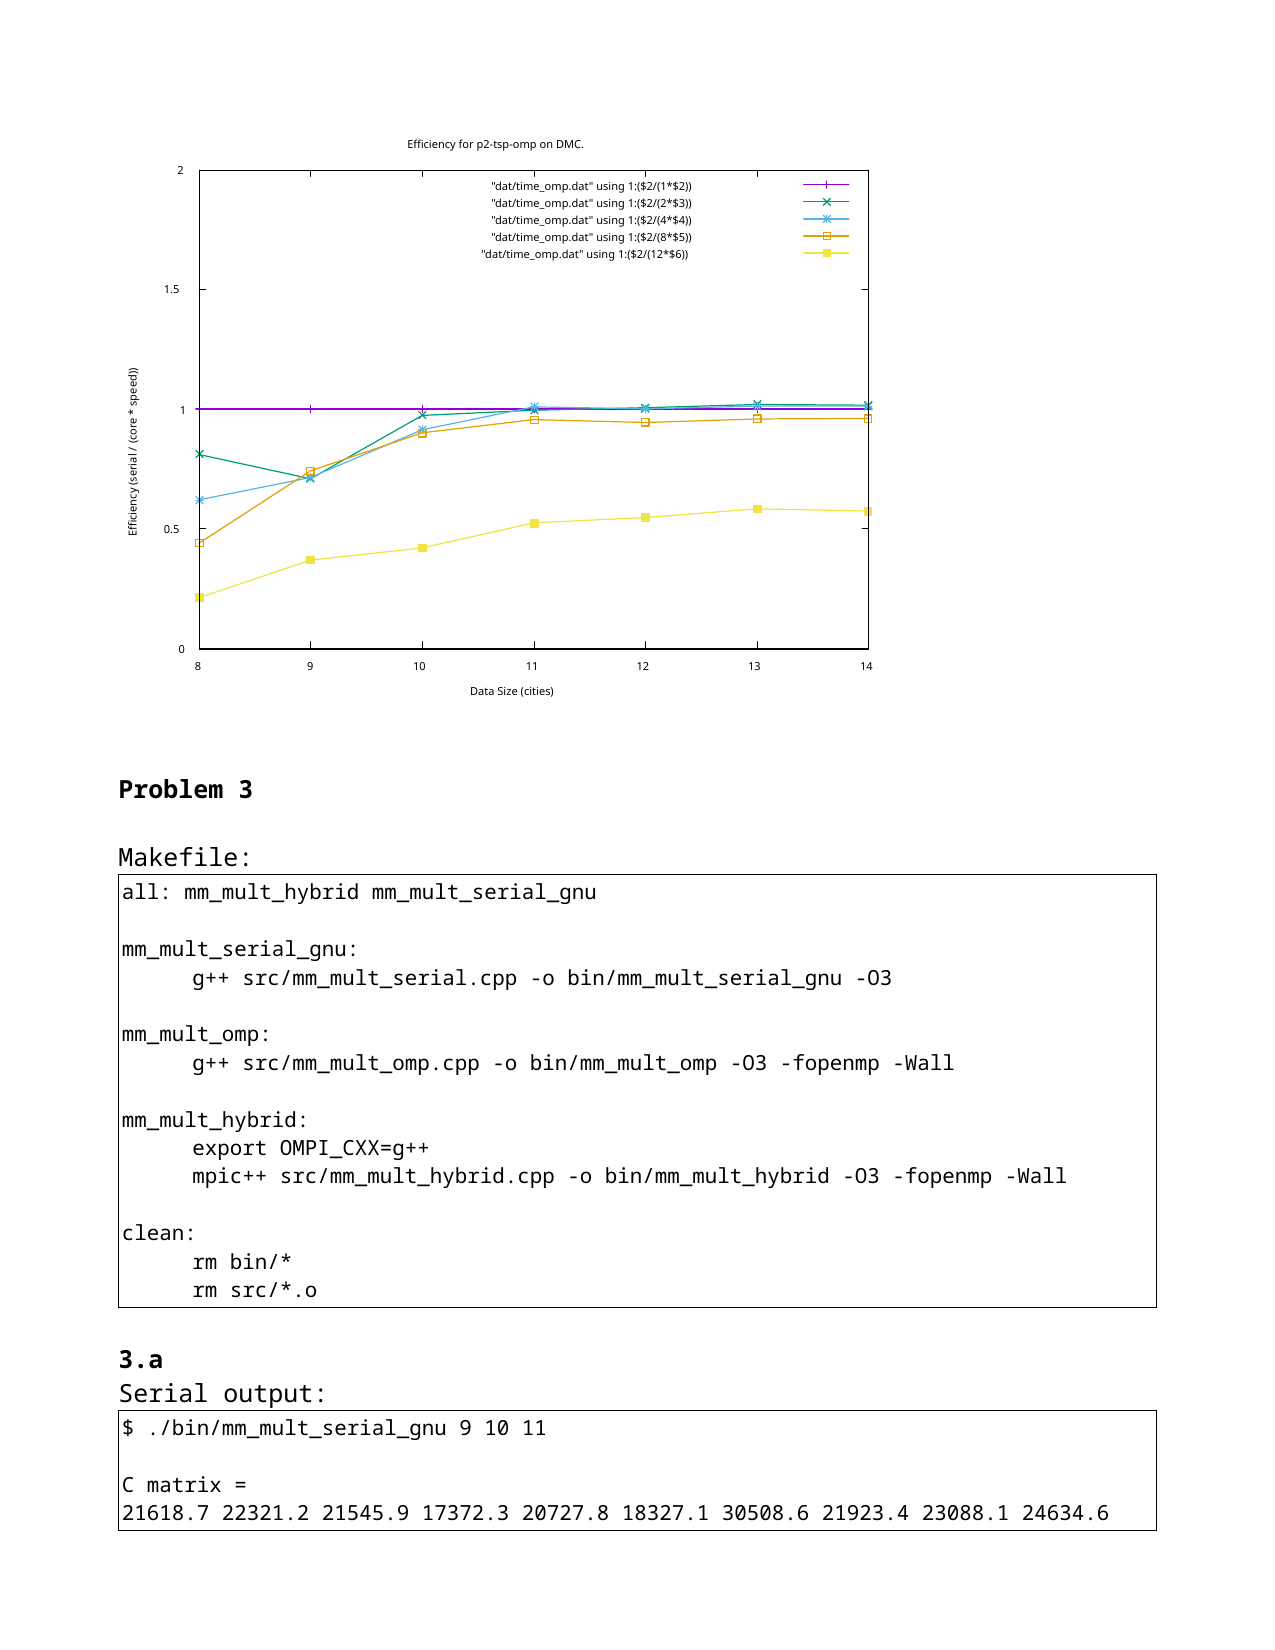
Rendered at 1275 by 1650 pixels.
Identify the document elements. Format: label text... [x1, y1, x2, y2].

text mm_mult_serial_gnu: [119, 931, 1156, 959]
text 21618.7 22321.2 21545.9 17372.3 20727.8 18327.1 30508.6 21923.4 23088.1 24634.6 [119, 1495, 1156, 1530]
text mpic++ src/mm_mult_hybrid.cpp -o bin/mm_mult_hybrid -O3 -fopenmp -Wall [119, 1158, 1156, 1190]
text rm src/*.o [119, 1272, 1156, 1307]
text Makefile: [118, 840, 1157, 874]
text 3.a [118, 1341, 1157, 1376]
text g++ src/mm_mult_serial.cpp -o bin/mm_mult_serial_gnu -O3 [119, 959, 1156, 991]
text Serial output: [118, 1376, 1157, 1409]
text Problem 3 [118, 772, 1157, 806]
text all: mm_mult_hybrid mm_mult_serial_gnu [119, 875, 1156, 906]
text $ ./bin/mm_mult_serial_gnu 9 10 11 [119, 1411, 1156, 1442]
text g++ src/mm_mult_omp.cpp -o bin/mm_mult_omp -O3 -fopenmp -Wall [119, 1044, 1156, 1076]
text C matrix = [119, 1466, 1156, 1495]
text clean: [119, 1215, 1156, 1243]
text export OMPI_CXX=g++ [119, 1130, 1156, 1158]
text mm_mult_omp: [119, 1016, 1156, 1044]
text mm_mult_hybrid: [119, 1101, 1156, 1130]
text rm bin/* [119, 1243, 1156, 1272]
